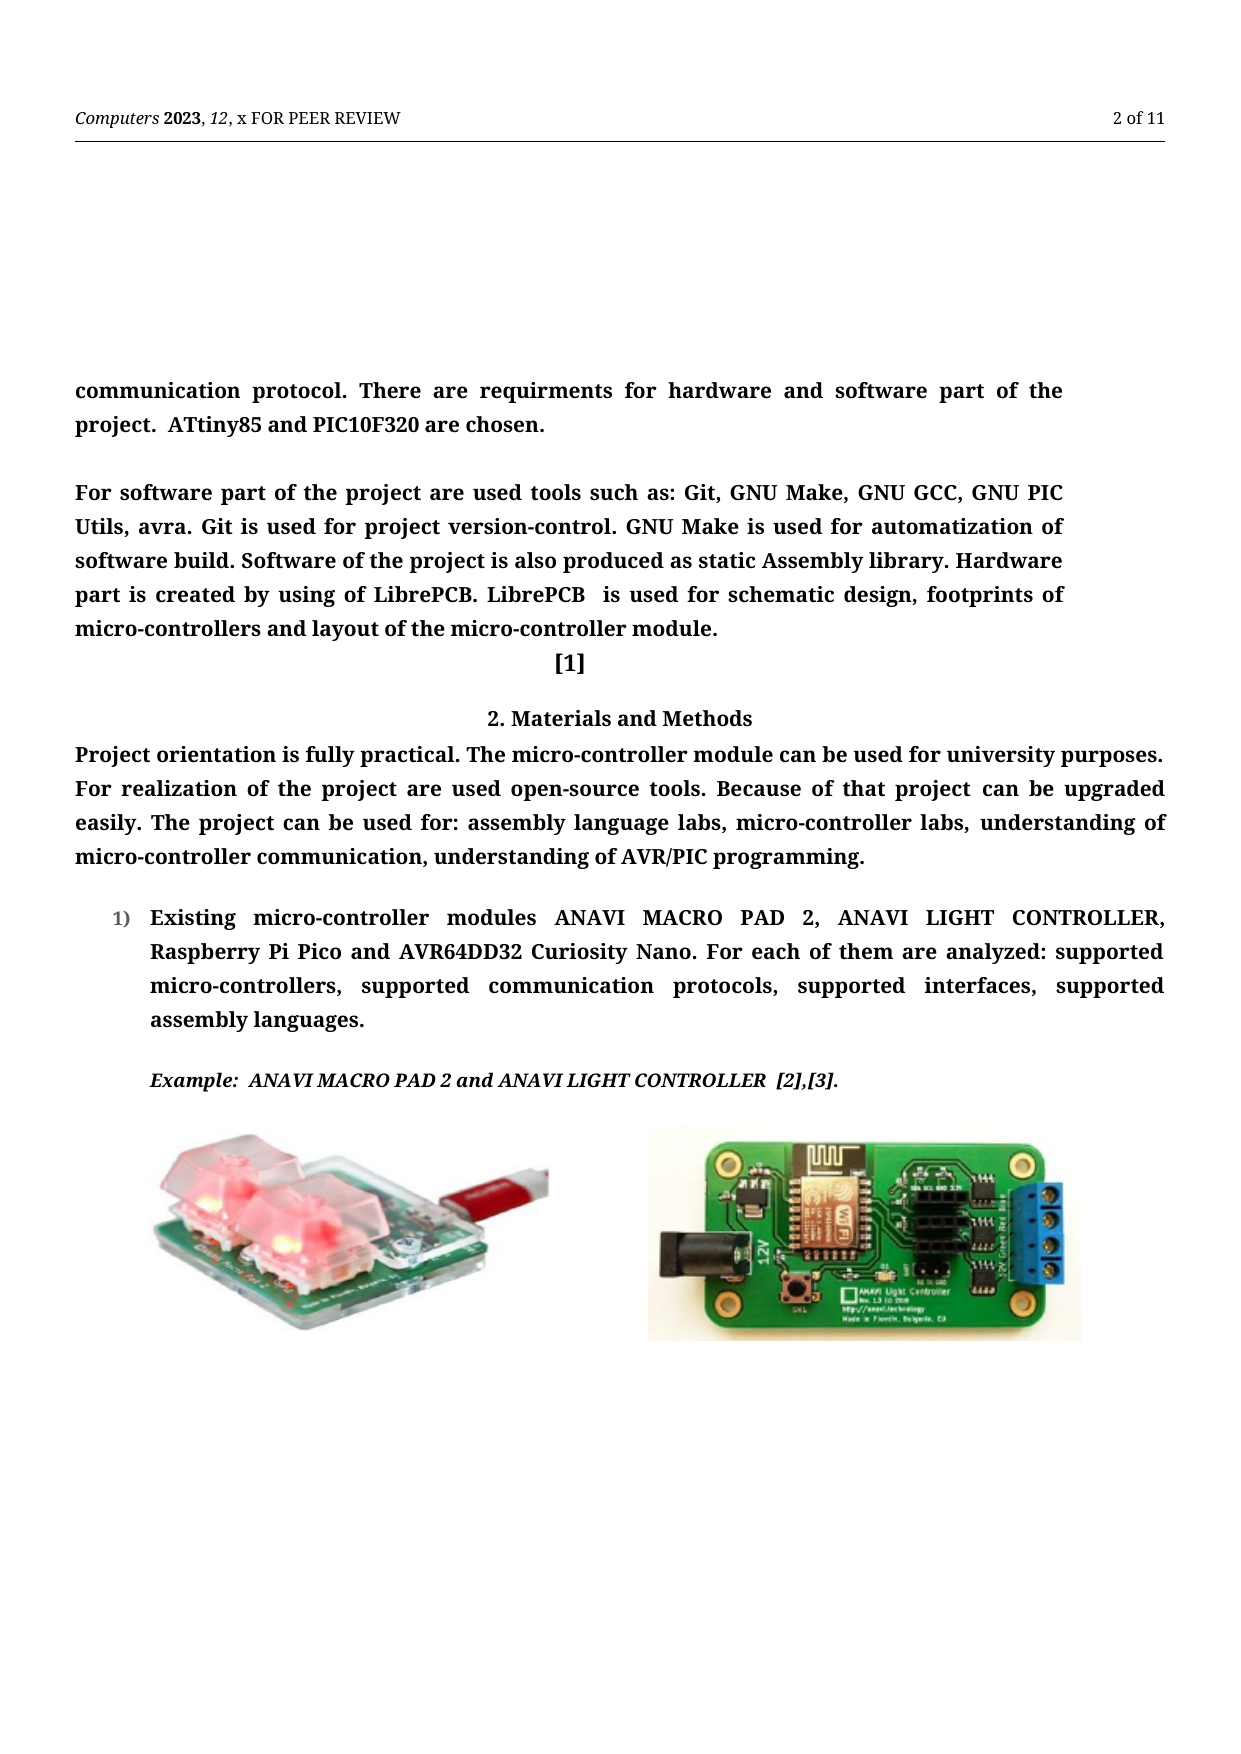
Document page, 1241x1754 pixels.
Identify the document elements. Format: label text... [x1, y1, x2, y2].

text [1] [75, 645, 1064, 679]
text Example: ANAVI MACRO PAD 2 and ANAVI LIGHT CONTROLLER [2],[3]. [150, 1063, 1165, 1097]
subtitle 2. Materials and Methods [75, 704, 1165, 731]
text Usage of free assembly languages is very important for understanding Computer Architectures. Free assembly languages can be used for university purposes. To explain usage of them for micro-controllers, micro-controller boards can be designed using open-source EDA software such as: Fritzing or LibrePCB. On single micro-controller board can be used micro-controllers together. They are several variants for that – usage of PIC-based micro-controllers, usage of AVR-based micro-controllers or AVR/PIC micro-controllers together.Target of the current project is to use AVR assembler anPIC assembler through custom communication protocol. There are requirments for hardware and software part of the project. ATtiny85 and PIC10F320 are chosen. [75, 374, 1064, 442]
list Existing micro-controller modules ANAVI MACRO PAD 2, ANAVI LIGHT CONTROLLER, Raspberry Pi Pico and AVR64DD32 Curiosity Nano. For each of them are analyzed: supported micro-controllers, supported communication protocols, supported interfaces, supported assembly languages. [112, 901, 1165, 1036]
text For software part of the project are used tools such as: Git, GNU Make, GNU GCC, GNU PIC Utils, avra. Git is used for project version-control. GNU Make is used for automatization of software build. Software of the project is also produced as static Assembly library. Hardware part is created by using of LibrePCB. LibrePCB is used for schematic design, footprints of micro-controllers and layout of the micro-controller module. [75, 476, 1064, 645]
text Project orientation is fully practical. The micro-controller module can be used for university purposes. For realization of the project are used open-source tools. Because of that project can be upgraded easily. The project can be used for: assembly language labs, micro-controller labs, understanding of micro-controller communication, understanding of AVR/PIC programming. [75, 738, 1165, 873]
picture [137, 1129, 557, 1335]
picture [647, 1125, 1082, 1341]
